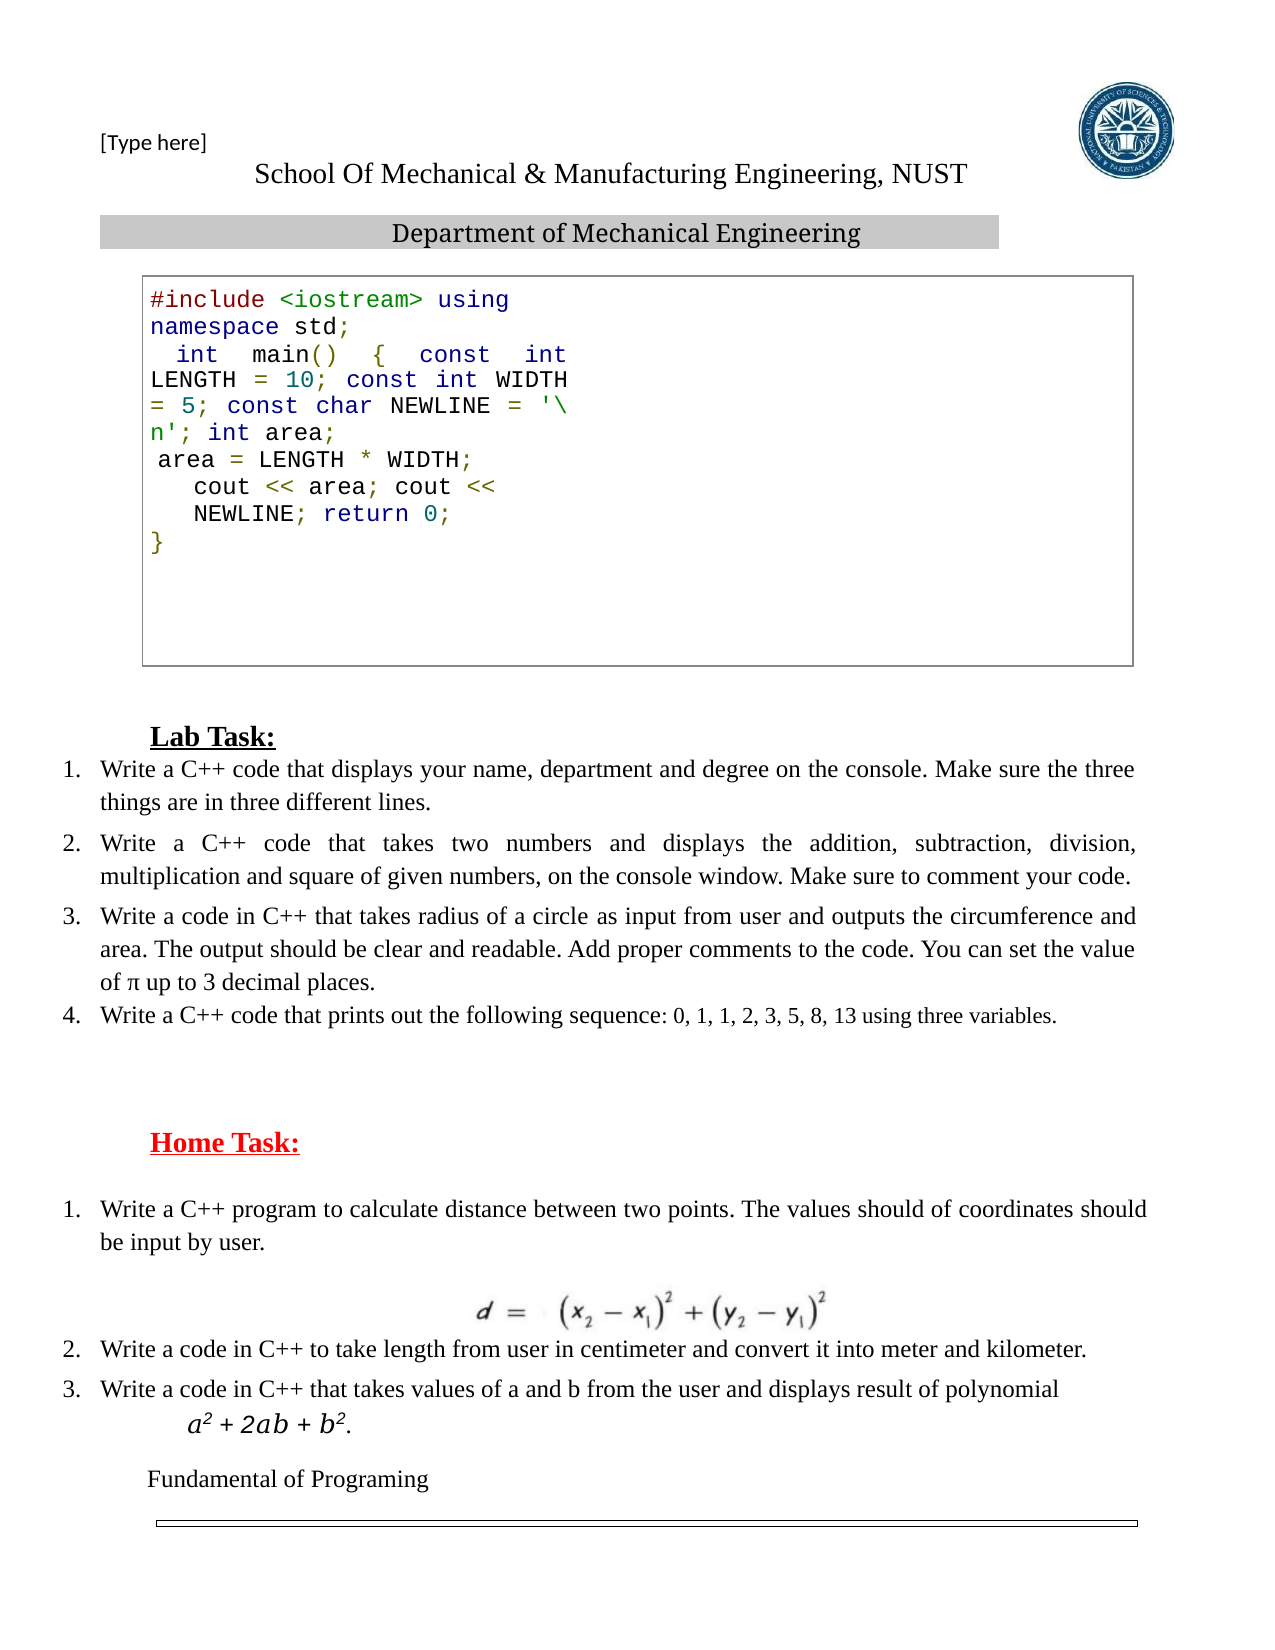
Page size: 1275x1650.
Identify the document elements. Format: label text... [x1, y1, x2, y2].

list Write a C++ program to calculate distance between two points. The values should of coordinates should be input by user. [62, 1194, 1148, 1255]
list Write a C++ code that prints out the following sequence: 0, 1, 1, 2, 3, 5, 8, 13 using three variables. [62, 1000, 1137, 1029]
list Write a code in C++ that takes values of a and b from the user and displays result of polynomial [62, 1374, 1148, 1402]
list Write a code in C++ that takes radius of a circle as input from user and outputs the circumference and area. The output should be clear and readable. Add proper comments to the code. You can set the value of π up to 3 decimal places. [62, 901, 1137, 996]
text Home Task: [150, 1125, 1148, 1158]
list Write a C++ code that displays your name, department and degree on the console. Make sure the three things are in three different lines. [62, 754, 1137, 816]
text 𝑎2 + 2𝑎𝑏 + 𝑏2. [186, 1407, 1148, 1439]
list Write a code in C++ to take length from user in centimeter and convert it into meter and kilometer. [62, 1334, 1148, 1362]
table_header #include <iostream> using namespace std; int main() { const int LENGTH = 10; const int WIDTH = 5; const char NEWLINE = '\n'; int area; area = LENGTH * WIDTH; cout << area; cout << NEWLINE; return 0; } [143, 277, 1132, 665]
text Lab Task: [150, 719, 1148, 753]
list Write a C++ code that takes two numbers and displays the addition, subtraction, division, multiplication and square of given numbers, on the console window. Make sure to comment your code. [62, 828, 1137, 889]
